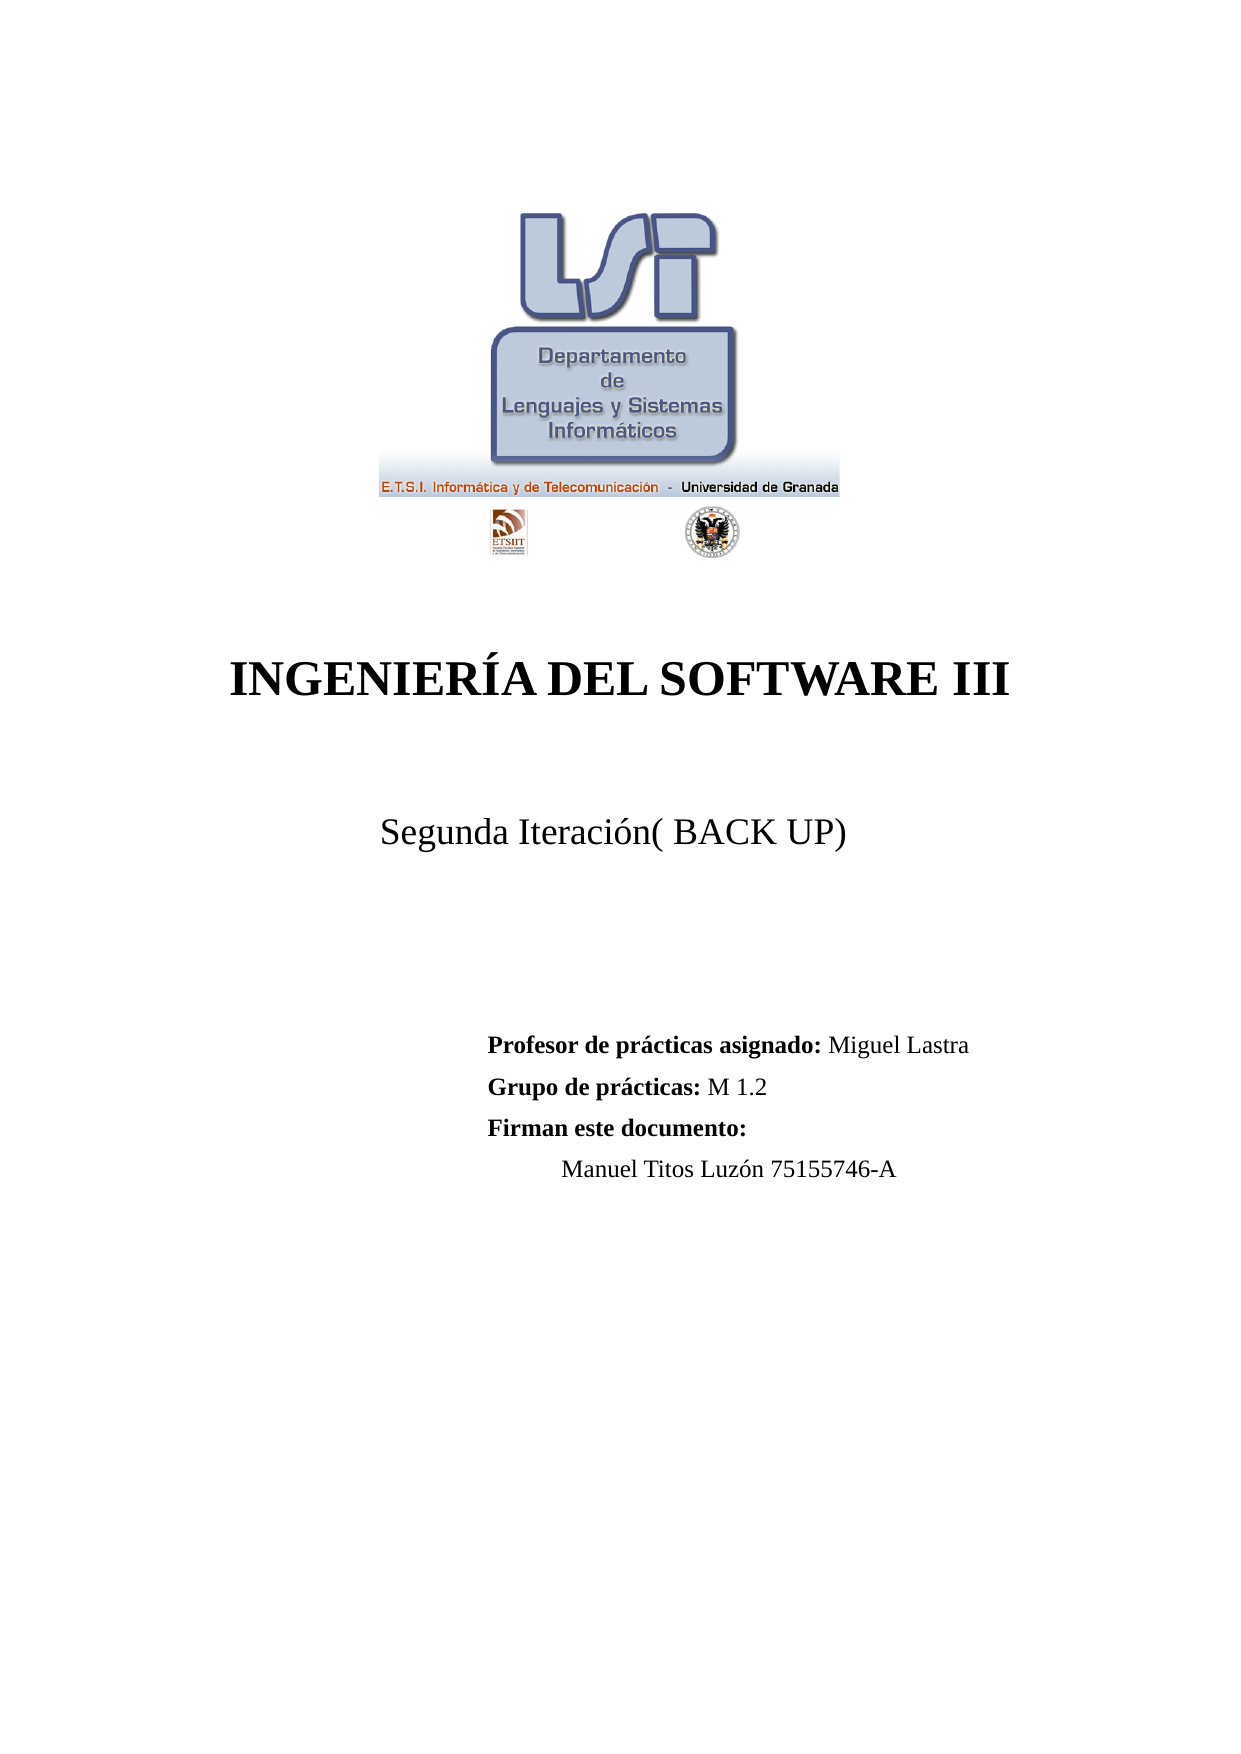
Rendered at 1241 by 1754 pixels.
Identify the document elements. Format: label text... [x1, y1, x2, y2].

text Grupo de prácticas: M 1.2 [118, 1072, 1122, 1101]
text Profesor de prácticas asignado: Miguel Lastra [118, 1031, 1122, 1059]
text Firman este documento: [118, 1113, 1122, 1142]
text Manuel Titos Luzón 75155746-A [118, 1154, 1122, 1183]
text Segunda Iteración( BACK UP) [118, 794, 1122, 856]
text INGENIERÍA DEL SOFTWARE III [118, 649, 1122, 706]
